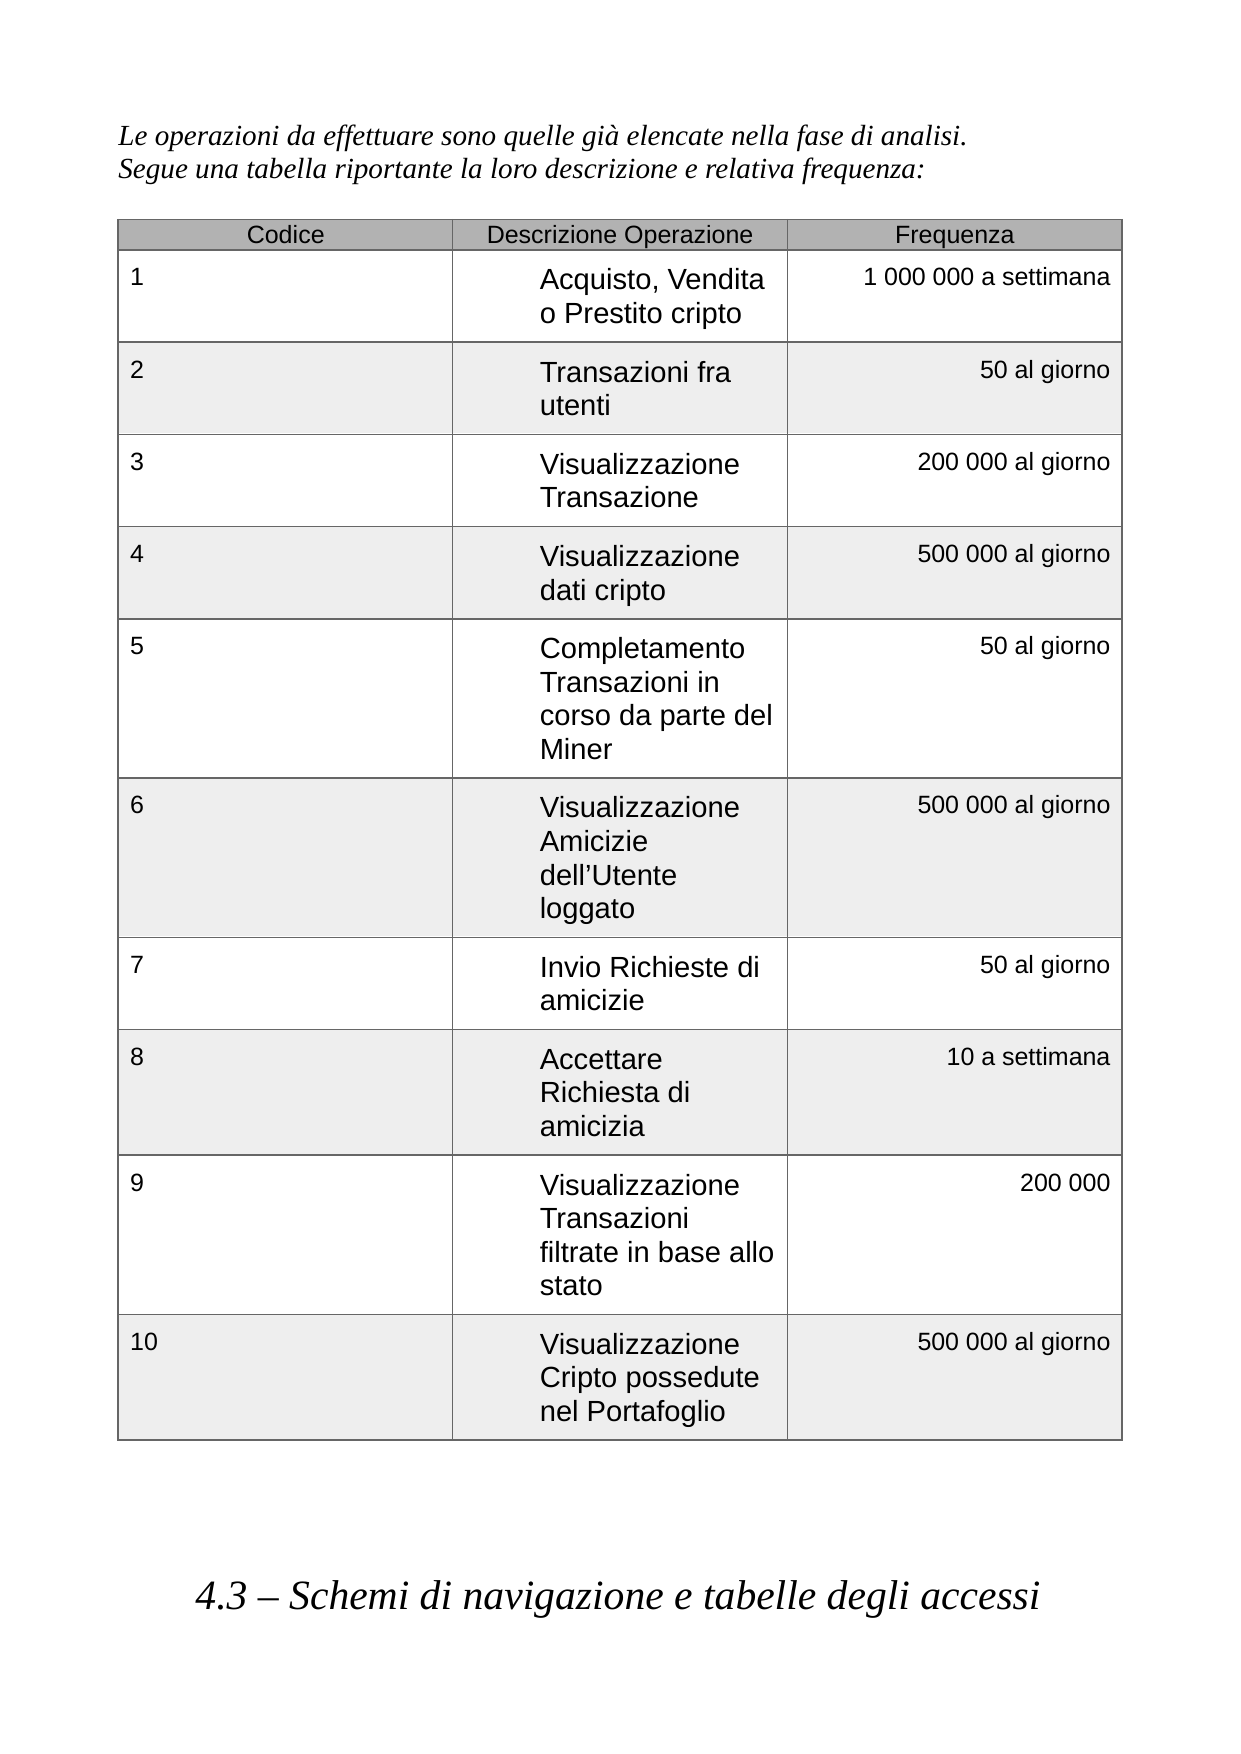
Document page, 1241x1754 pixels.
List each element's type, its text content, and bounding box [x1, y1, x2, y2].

table_cell Visualizzazione Cripto possedute nel Portafoglio [453, 1315, 787, 1439]
table_cell Transazioni fra utenti [453, 343, 787, 433]
table_cell 3 [119, 435, 452, 526]
table_cell 50 al giorno [788, 938, 1121, 1028]
table_header Descrizione Operazione [453, 220, 787, 249]
table_cell 1 000 000 a settimana [788, 251, 1121, 341]
table_cell 200 000 al giorno [788, 435, 1121, 526]
table_cell 4 [119, 527, 452, 618]
table_cell Visualizzazione Transazioni filtrate in base allo stato [453, 1156, 787, 1313]
table_cell Invio Richieste di amicizie [453, 938, 787, 1028]
table_cell 9 [119, 1156, 452, 1313]
table_cell 7 [119, 938, 452, 1028]
text Segue una tabella riportante la loro descrizione e relativa frequenza: [118, 152, 1122, 185]
table_cell 10 [119, 1315, 452, 1439]
table_cell 50 al giorno [788, 620, 1121, 777]
text 4.3 – Schemi di navigazione e tabelle degli accessi [118, 1570, 1122, 1618]
table_cell 8 [119, 1030, 452, 1154]
text Le operazioni da effettuare sono quelle già elencate nella fase di analisi. [118, 118, 1122, 152]
table_cell 6 [119, 779, 452, 936]
table_header Codice [119, 220, 452, 249]
table_cell 500 000 al giorno [788, 779, 1121, 936]
table_cell 2 [119, 343, 452, 433]
table_cell 50 al giorno [788, 343, 1121, 433]
table_cell Visualizzazione Amicizie dell’Utente loggato [453, 779, 787, 936]
table_header Frequenza [788, 220, 1121, 249]
table_cell Visualizzazione dati cripto [453, 527, 787, 618]
table_cell 200 000 [788, 1156, 1121, 1313]
table_cell Visualizzazione Transazione [453, 435, 787, 526]
table_cell 500 000 al giorno [788, 527, 1121, 618]
table_cell Completamento Transazioni in corso da parte del Miner [453, 620, 787, 777]
table_cell Acquisto, Vendita o Prestito cripto [453, 251, 787, 341]
table_cell 1 [119, 251, 452, 341]
table_cell 5 [119, 620, 452, 777]
table_cell 500 000 al giorno [788, 1315, 1121, 1439]
table_cell Accettare Richiesta di amicizia [453, 1030, 787, 1154]
table_cell 10 a settimana [788, 1030, 1121, 1154]
